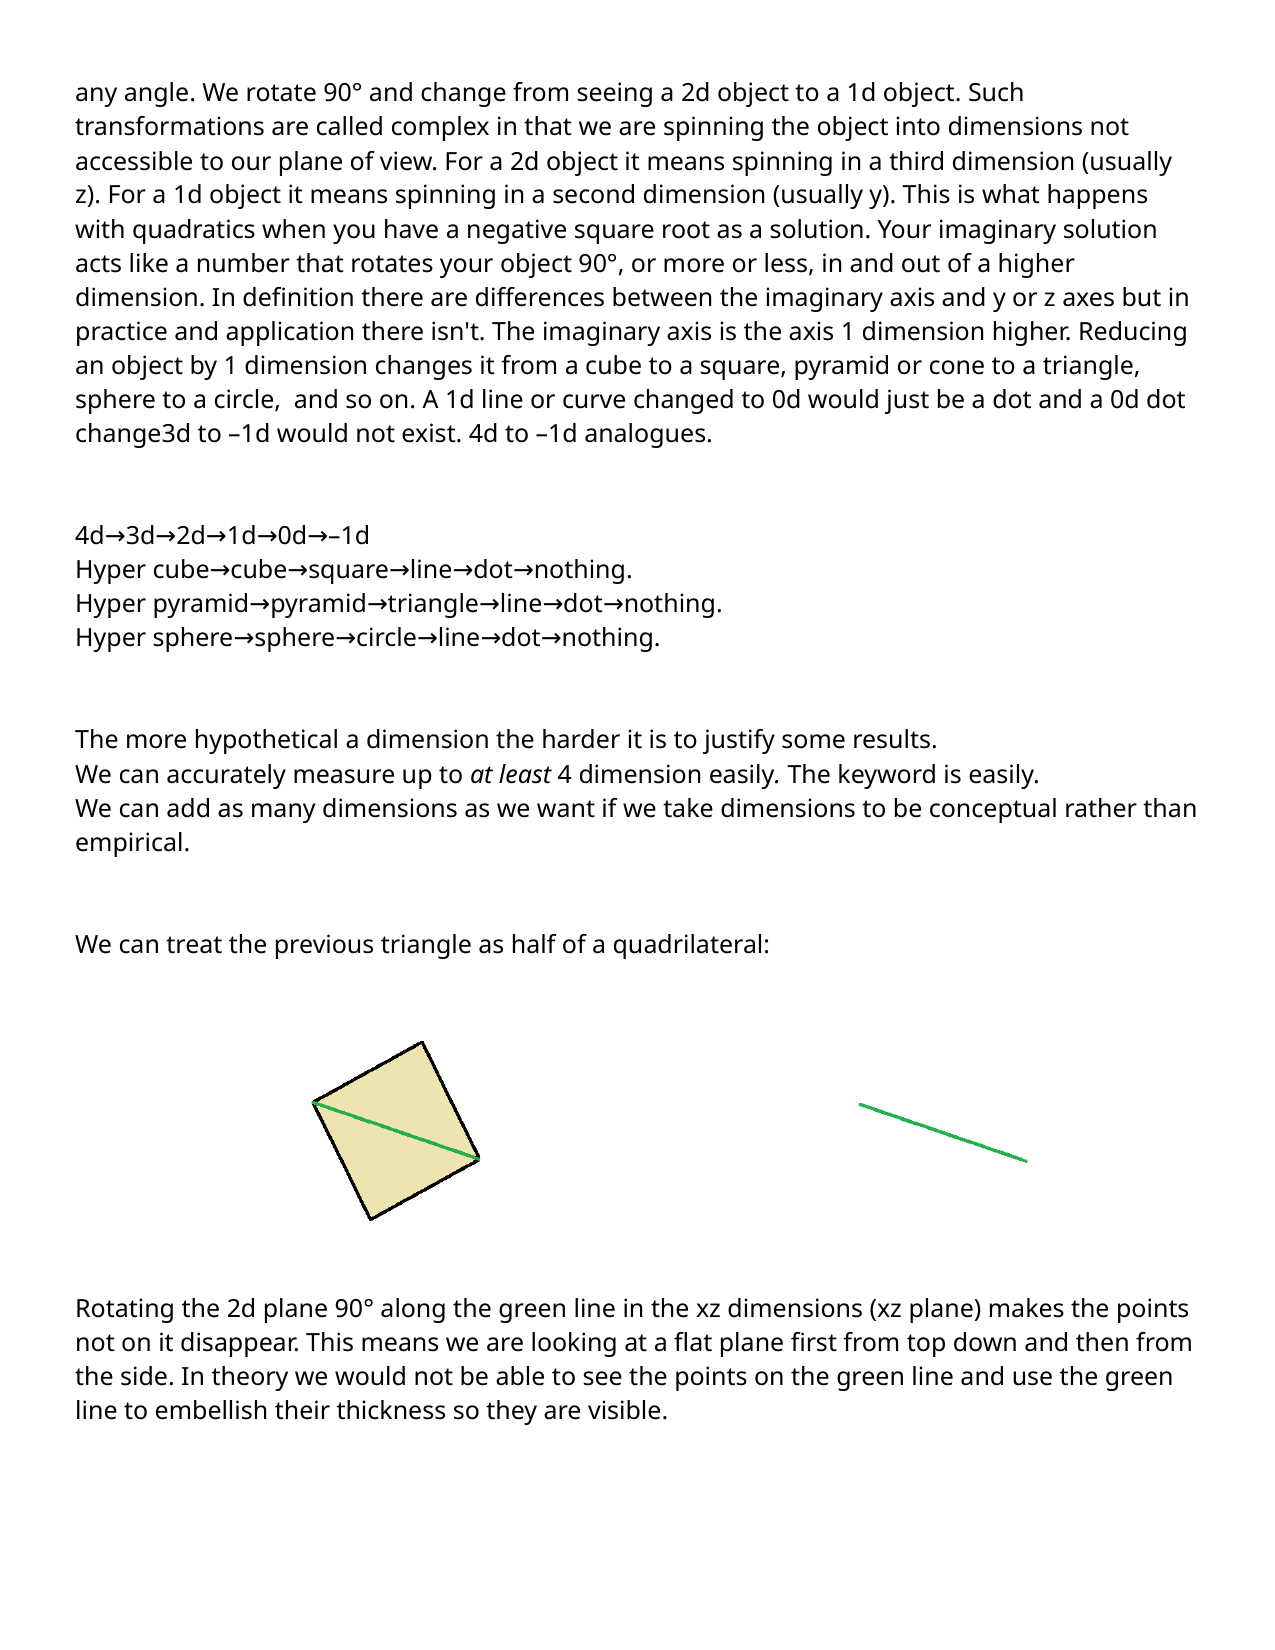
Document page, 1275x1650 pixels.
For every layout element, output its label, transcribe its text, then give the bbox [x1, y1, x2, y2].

text Hyper sphere→sphere→circle→line→dot→nothing. [75, 620, 1200, 654]
text We can add as many dimensions as we want if we take dimensions to be conceptual rather than empirical. [75, 790, 1200, 858]
text We can treat the previous triangle as half of a quadrilateral: [75, 927, 1200, 961]
picture [858, 1042, 1028, 1223]
text Rotating the 2d plane 90° along the green line in the xz dimensions (xz plane) makes the points not on it disappear. This means we are looking at a flat plane first from top down and then from the side. In theory we would not be able to see the points on the green line and use the green line to embellish their thickness so they are visible. [75, 1290, 1200, 1427]
text We can accurately measure up to at least 4 dimension easily. The keyword is easily. [75, 756, 1200, 790]
text 4d→3d→2d→1d→0d→–1d [75, 518, 1200, 552]
text The more hypothetical a dimension the harder it is to justify some results. [75, 722, 1200, 756]
text Hyper cube→cube→square→line→dot→nothing. [75, 552, 1200, 586]
text any angle. We rotate 90° and change from seeing a 2d object to a 1d object. Such transformations are called complex in that we are spinning the object into dimensions not accessible to our plane of view. For a 2d object it means spinning in a third dimension (usually z). For a 1d object it means spinning in a second dimension (usually y). This is what happens with quadratics when you have a negative square root as a solution. Your imaginary solution acts like a number that rotates your object 90°, or more or less, in and out of a higher dimension. In definition there are differences between the imaginary axis and y or z axes but in practice and application there isn't. The imaginary axis is the axis 1 dimension higher. Reducing an object by 1 dimension changes it from a cube to a square, pyramid or cone to a triangle, sphere to a circle, and so on. A 1d line or curve changed to 0d would just be a dot and a 0d dot change3d to –1d would not exist. 4d to –1d analogues. [75, 75, 1200, 450]
picture [311, 1041, 481, 1221]
text Hyper pyramid→pyramid→triangle→line→dot→nothing. [75, 586, 1200, 620]
